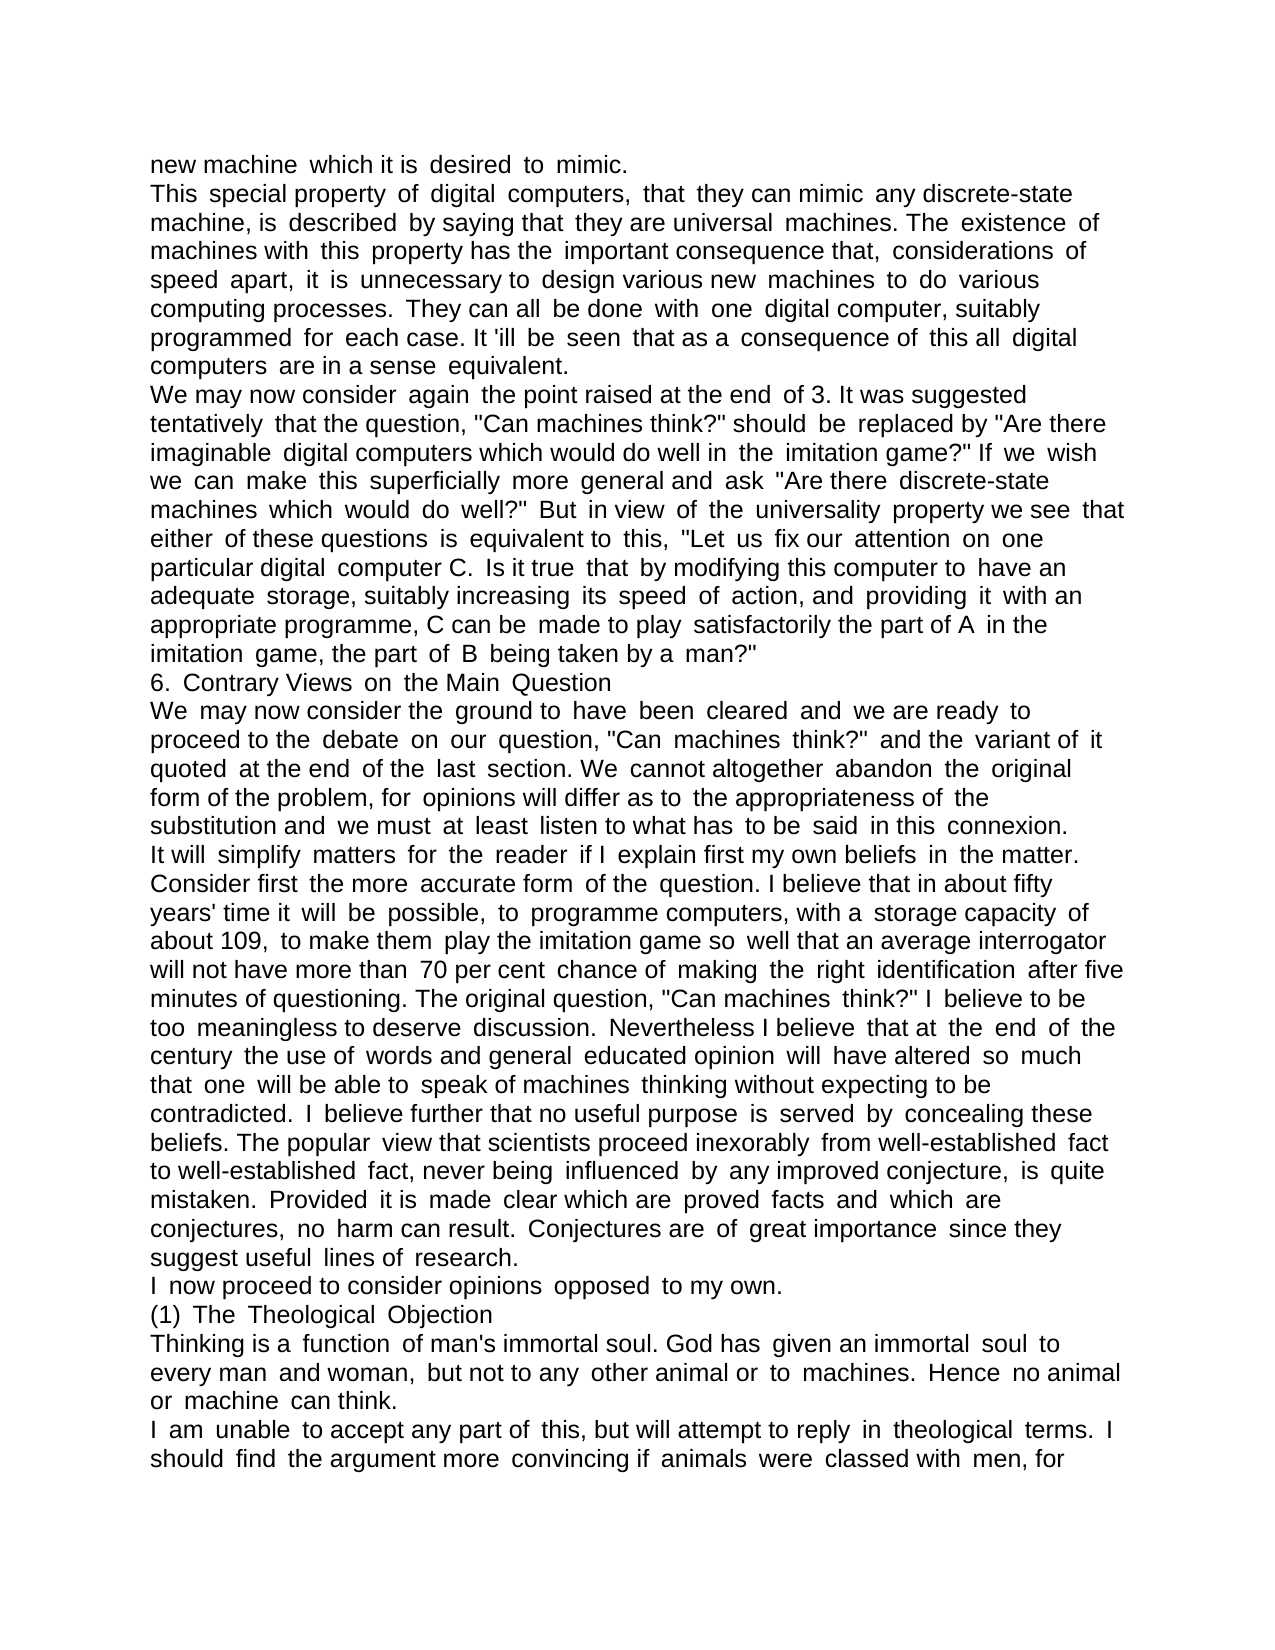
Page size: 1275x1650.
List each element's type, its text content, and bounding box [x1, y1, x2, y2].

text I now proceed to consider opinions opposed to my own. [150, 1271, 1125, 1300]
text I am unable to accept any part of this, but will attempt to reply in theological terms. I should find the argument more convincing if animals were classed with men, for [150, 1415, 1125, 1472]
text (1) The Theological Objection [150, 1300, 1125, 1329]
text new machine which it is desired to mimic. [150, 150, 1125, 179]
text This special property of digital computers, that they can mimic any discrete-state machine, is described by saying that they are universal machines. The existence of machines with this property has the important consequence that, considerations of speed apart, it is unnecessary to design various new machines to do various computing processes. They can all be done with one digital computer, suitably programmed for each case. It 'ill be seen that as a consequence of this all digital computers are in a sense equivalent. [150, 179, 1125, 380]
text 6. Contrary Views on the Main Question [150, 667, 1125, 696]
text It will simplify matters for the reader if I explain first my own beliefs in the matter. Consider first the more accurate form of the question. I believe that in about fifty years' time it will be possible, to programme computers, with a storage capacity of about 109, to make them play the imitation game so well that an average interrogator will not have more than 70 per cent chance of making the right identification after five minutes of questioning. The original question, "Can machines think?" I believe to be too meaningless to deserve discussion. Nevertheless I believe that at the end of the century the use of words and general educated opinion will have altered so much that one will be able to speak of machines thinking without expecting to be contradicted. I believe further that no useful purpose is served by concealing these beliefs. The popular view that scientists proceed inexorably from well-established fact to well-established fact, never being influenced by any improved conjecture, is quite mistaken. Provided it is made clear which are proved facts and which are conjectures, no harm can result. Conjectures are of great importance since they suggest useful lines of research. [150, 840, 1125, 1271]
text Thinking is a function of man's immortal soul. God has given an immortal soul to every man and woman, but not to any other animal or to machines. Hence no animal or machine can think. [150, 1329, 1125, 1415]
text We may now consider again the point raised at the end of 3. It was suggested tentatively that the question, "Can machines think?" should be replaced by "Are there imaginable digital computers which would do well in the imitation game?" If we wish we can make this superficially more general and ask "Are there discrete-state machines which would do well?" But in view of the universality property we see that either of these questions is equivalent to this, "Let us fix our attention on one particular digital computer C. Is it true that by modifying this computer to have an adequate storage, suitably increasing its speed of action, and providing it with an appropriate programme, C can be made to play satisfactorily the part of A in the imitation game, the part of B being taken by a man?" [150, 380, 1125, 667]
text We may now consider the ground to have been cleared and we are ready to proceed to the debate on our question, "Can machines think?" and the variant of it quoted at the end of the last section. We cannot altogether abandon the original form of the problem, for opinions will differ as to the appropriateness of the substitution and we must at least listen to what has to be said in this connexion. [150, 696, 1125, 840]
